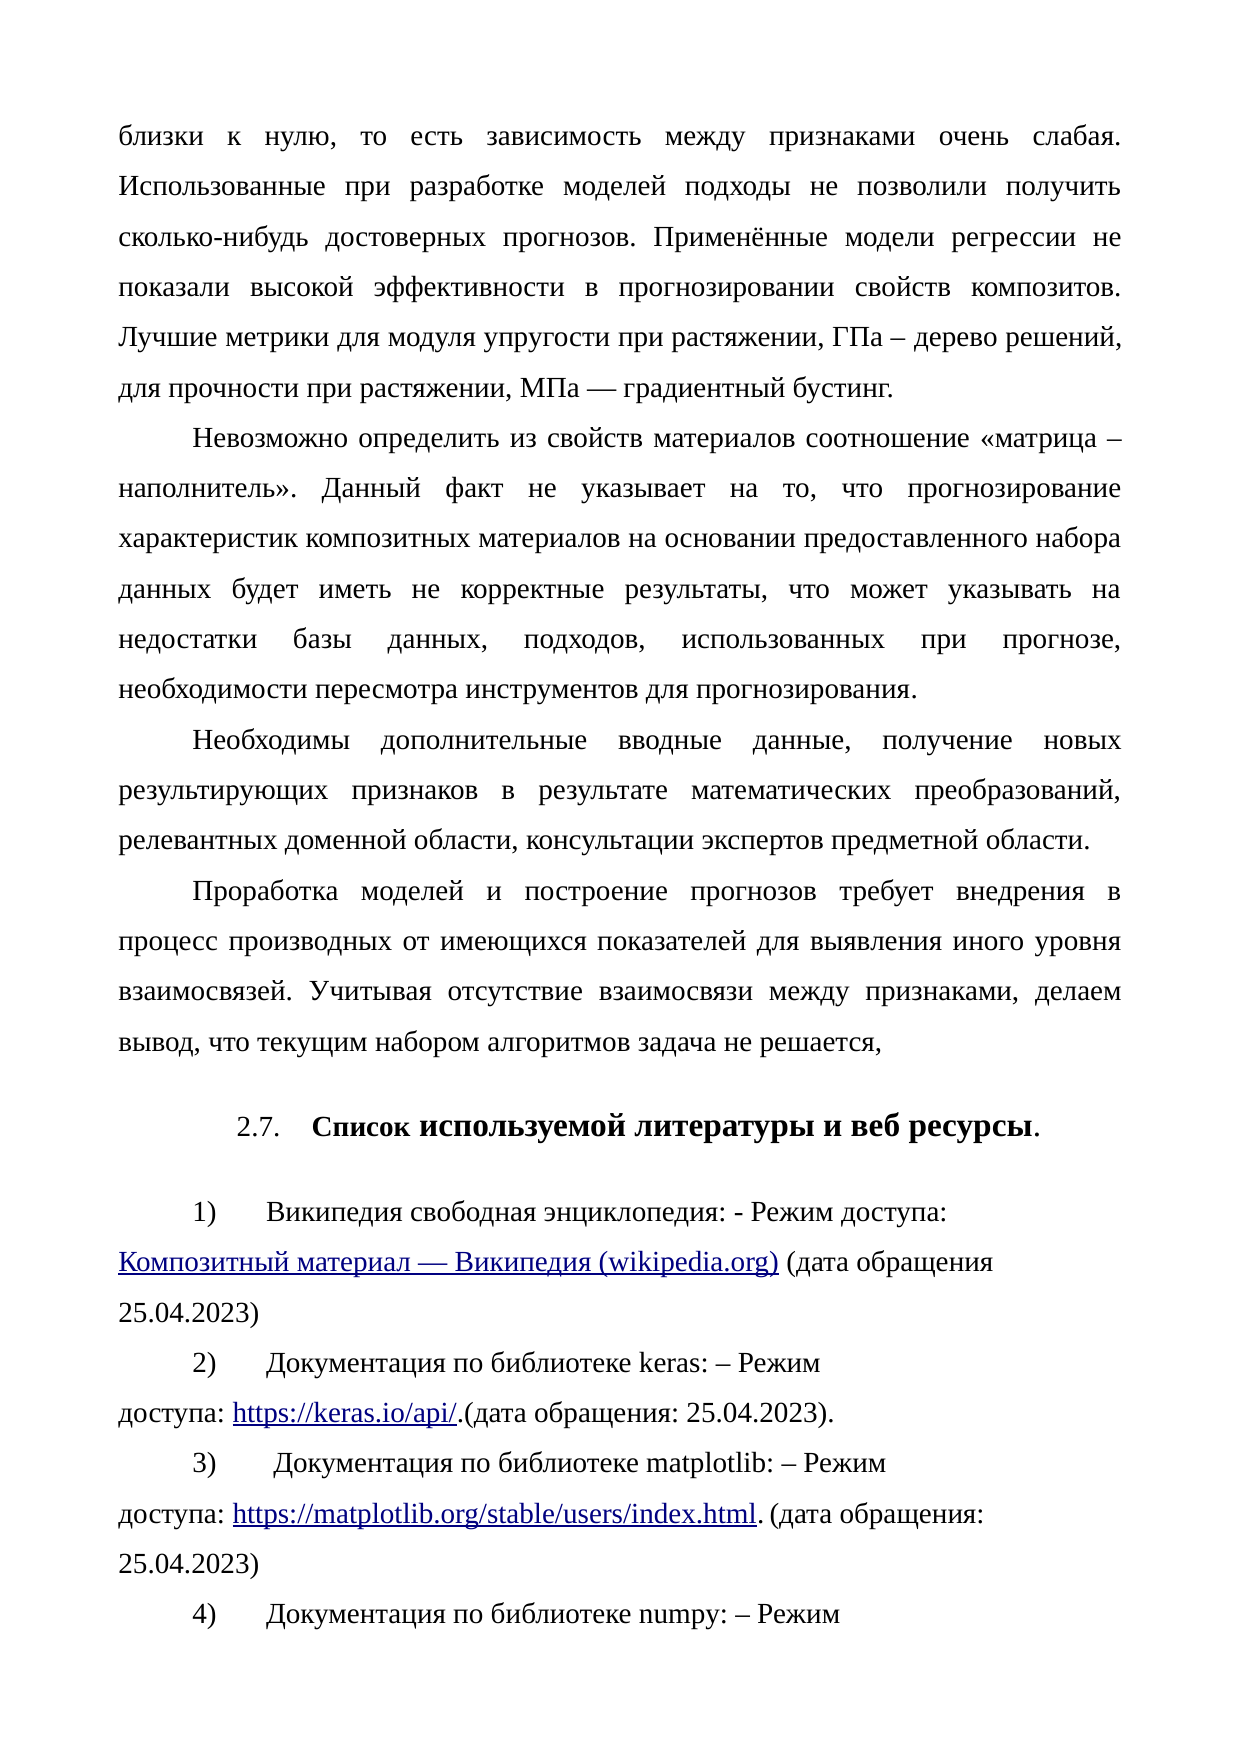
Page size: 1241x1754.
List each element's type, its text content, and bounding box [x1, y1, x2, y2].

text Необходимы дополнительные вводные данные, получение новых результирующих признаков в результате математических преобразований, релевантных доменной области, консультации экспертов предметной области. [118, 722, 1122, 856]
list Документация по библиотеке keras: – Режим доступа: https://keras.io/api/.(дата обращения: 25.04.2023). [118, 1345, 1122, 1429]
subtitle Список используемой литературы и веб ресурсы. [155, 1105, 1122, 1144]
text Проработка моделей и построение прогнозов требует внедрения в процесс производных от имеющихся показателей для выявления иного уровня взаимосвязей. Учитывая отсутствие взаимосвязи между признаками, делаем вывод, что текущим набором алгоритмов задача не решается, [118, 873, 1122, 1057]
text Невозможно определить из свойств материалов соотношение «матрица – наполнитель». Данный факт не указывает на то, что прогнозирование характеристик композитных материалов на основании предоставленного набора данных будет иметь не корректные результаты, что может указывать на недостатки базы данных, подходов, использованных при прогнозе, необходимости пересмотра инструментов для прогнозирования. [118, 420, 1122, 705]
list Документация по библиотеке numpy: – Режим [118, 1597, 1122, 1630]
list Википедия свободная энциклопедия: - Режим доступа: Композитный материал — Википедия (wikipedia.org) (дата обращения 25.04.2023) [118, 1194, 1122, 1328]
list Документация по библиотеке matplotlib: – Режим доступа: https://matplotlib.org/stable/users/index.html. (дата обращения: 25.04.2023) [118, 1446, 1122, 1580]
text близки к нулю, то есть зависимость между признаками очень слабая. Использованные при разработке моделей подходы не позволили получить сколько-нибудь достоверных прогнозов. Применённые модели регрессии не показали высокой эффективности в прогнозировании свойств композитов. Лучшие метрики для модуля упругости при растяжении, ГПа – дерево решений, для прочности при растяжении, МПа — градиентный бустинг. [118, 118, 1122, 403]
